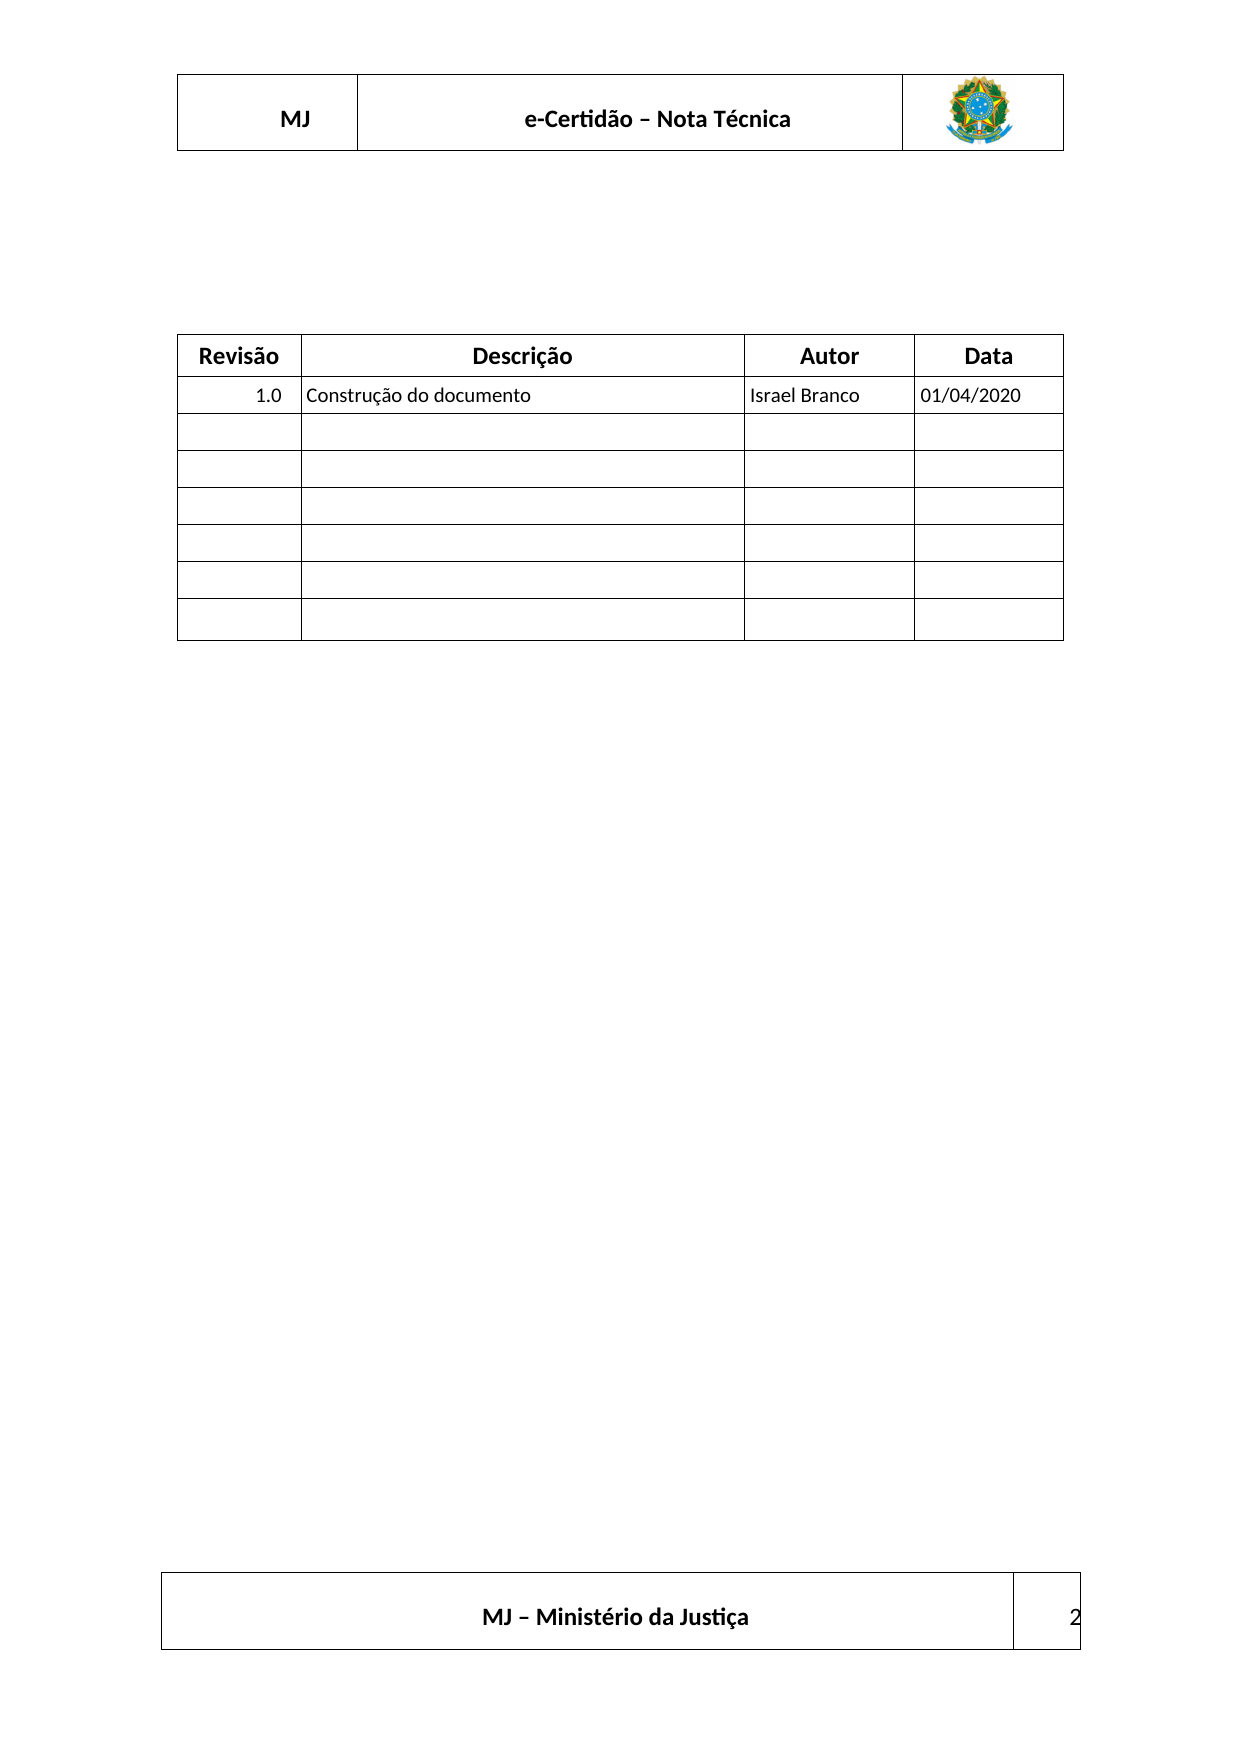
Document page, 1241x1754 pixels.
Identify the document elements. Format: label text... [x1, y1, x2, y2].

table_cell [178, 451, 301, 487]
table_cell [302, 414, 744, 450]
table_cell [178, 414, 301, 450]
table_cell 1.0 [178, 377, 301, 413]
table_cell [745, 599, 914, 640]
table_cell [745, 562, 914, 598]
table_cell [178, 525, 301, 561]
table_cell [302, 451, 744, 487]
table_cell [302, 562, 744, 598]
table_cell [745, 414, 914, 450]
table_cell [178, 488, 301, 524]
table_cell [915, 414, 1063, 450]
table_cell [302, 525, 744, 561]
table_cell [178, 562, 301, 598]
table_cell [915, 562, 1063, 598]
table_header Descrição [302, 335, 744, 376]
table_cell Israel Branco [745, 377, 914, 413]
table_cell [915, 525, 1063, 561]
table_cell 01/04/2020 [915, 377, 1063, 413]
table_cell [915, 599, 1063, 640]
table_cell [302, 599, 744, 640]
table_cell [745, 525, 914, 561]
table_cell [745, 488, 914, 524]
table_header Revisão [178, 335, 301, 376]
table_cell [178, 599, 301, 640]
table_header Autor [745, 335, 914, 376]
table_cell [302, 488, 744, 524]
table_cell [745, 451, 914, 487]
table_cell Construção do documento [302, 377, 744, 413]
table_cell [915, 488, 1063, 524]
table_cell [915, 451, 1063, 487]
picture [944, 75, 1020, 149]
table_header Data [915, 335, 1063, 376]
